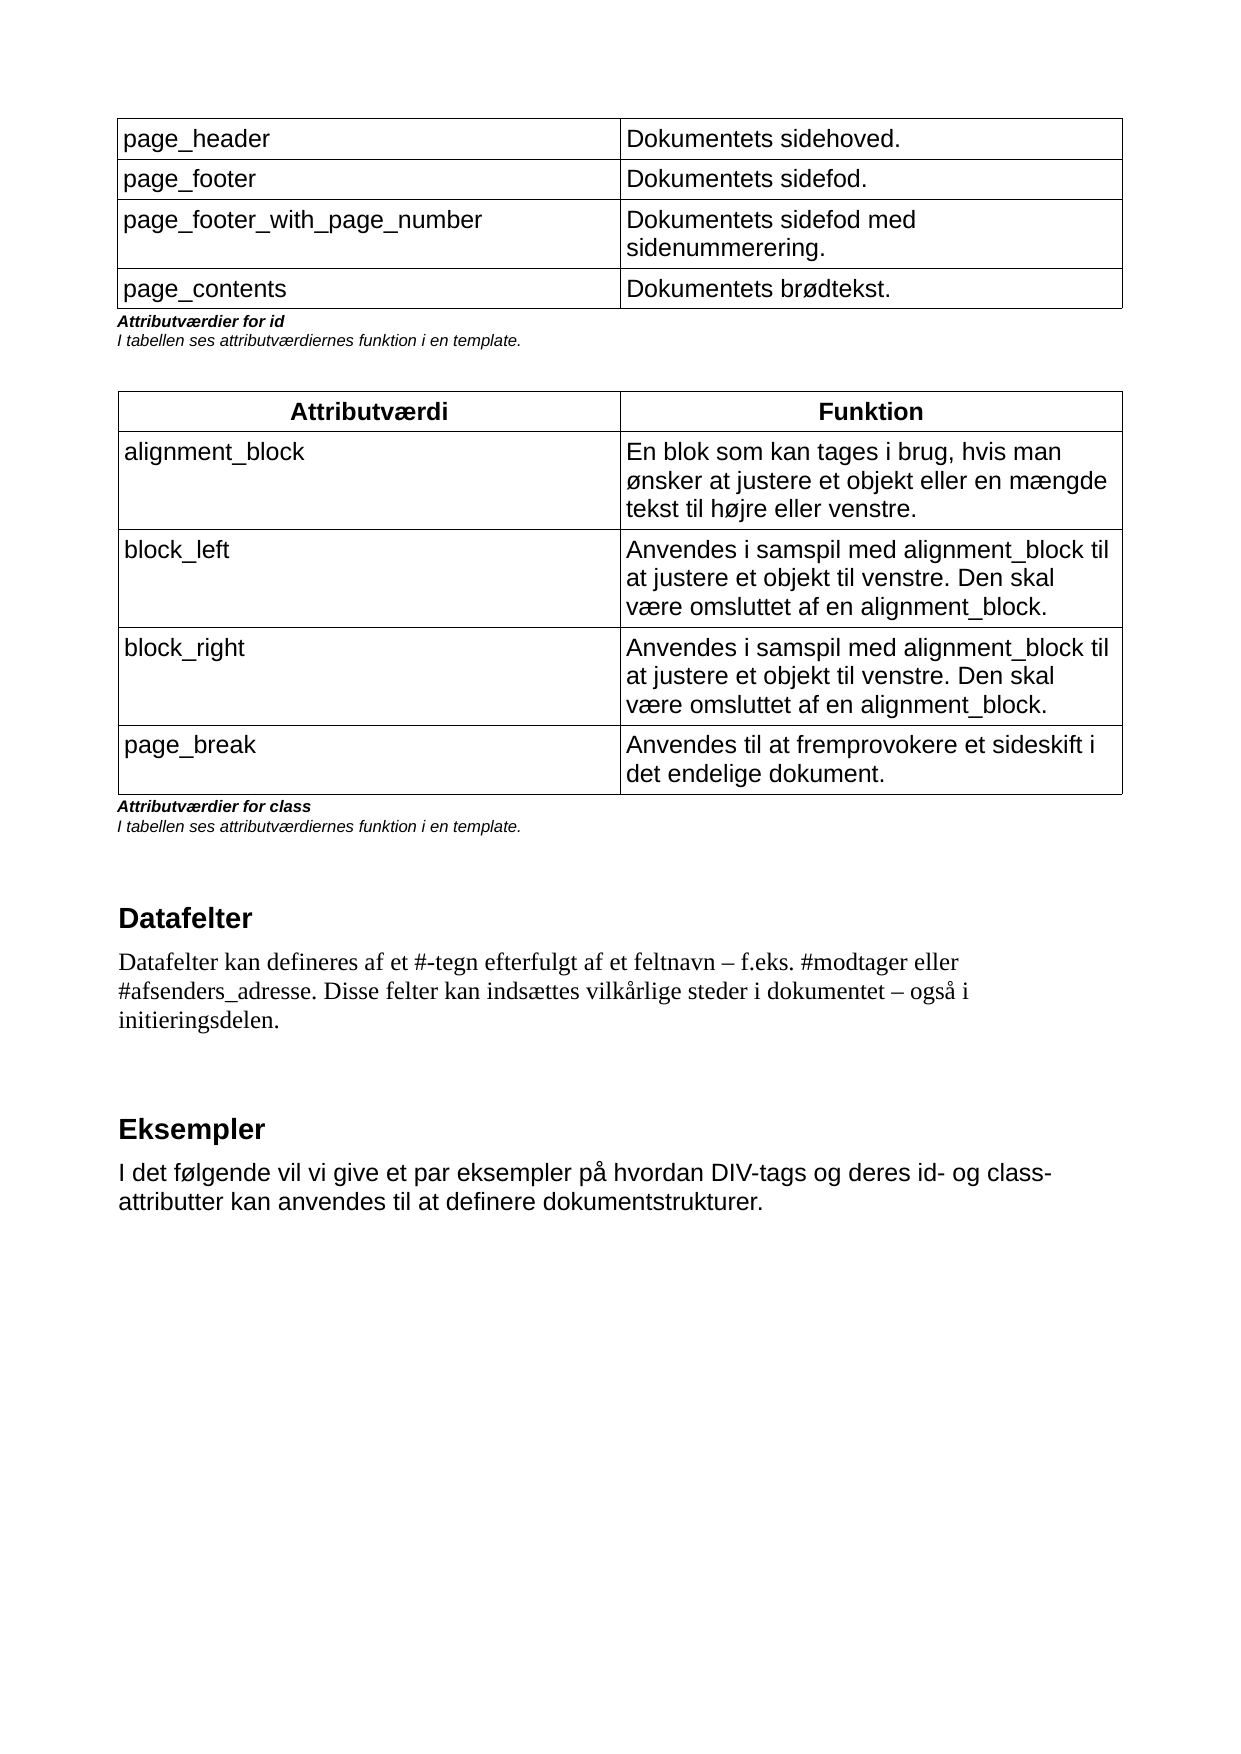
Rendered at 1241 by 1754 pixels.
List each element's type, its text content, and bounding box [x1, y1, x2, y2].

table_cell alignment_block [119, 432, 620, 529]
table_cell Dokumentets sidefod. [621, 160, 1122, 199]
subtitle Eksempler [118, 1112, 1122, 1146]
table_cell Anvendes til at fremprovokere et sideskift i det endelige dokument. [621, 726, 1122, 793]
table_cell Anvendes i samspil med alignment_block til at justere et objekt til venstre. Den skal være omsluttet af en alignment_block. [621, 628, 1122, 724]
text Datafelter kan defineres af et #-tegn efterfulgt af et feltnavn – f.eks. #modtager eller #afsenders_adresse. Disse felter kan indsættes vilkårlige steder i dokumentet – også i initieringsdelen. [118, 947, 1122, 1033]
table_header Attributværdi [119, 392, 620, 431]
table_cell page_footer_with_page_number [118, 200, 620, 268]
subtitle Datafelter [118, 901, 1122, 935]
table_cell block_left [119, 530, 620, 627]
table_cell page_contents [118, 269, 620, 308]
table_header Funktion [621, 392, 1122, 431]
table_cell Dokumentets brødtekst. [621, 269, 1122, 308]
table_cell Dokumentets sidehoved. [621, 119, 1122, 158]
table_cell Dokumentets sidefod med sidenummerering. [621, 200, 1122, 268]
text I det følgende vil vi give et par eksempler på hvordan DIV-tags og deres id- og class-attributter kan anvendes til at definere dokumentstrukturer. [118, 1158, 1122, 1216]
table_cell page_footer [118, 160, 620, 199]
table_cell page_header [118, 119, 620, 158]
table_cell block_right [119, 628, 620, 724]
table_cell En blok som kan tages i brug, hvis man ønsker at justere et objekt eller en mængde tekst til højre eller venstre. [621, 432, 1122, 529]
table_cell page_break [119, 726, 620, 793]
table_cell Anvendes i samspil med alignment_block til at justere et objekt til venstre. Den skal være omsluttet af en alignment_block. [621, 530, 1122, 627]
